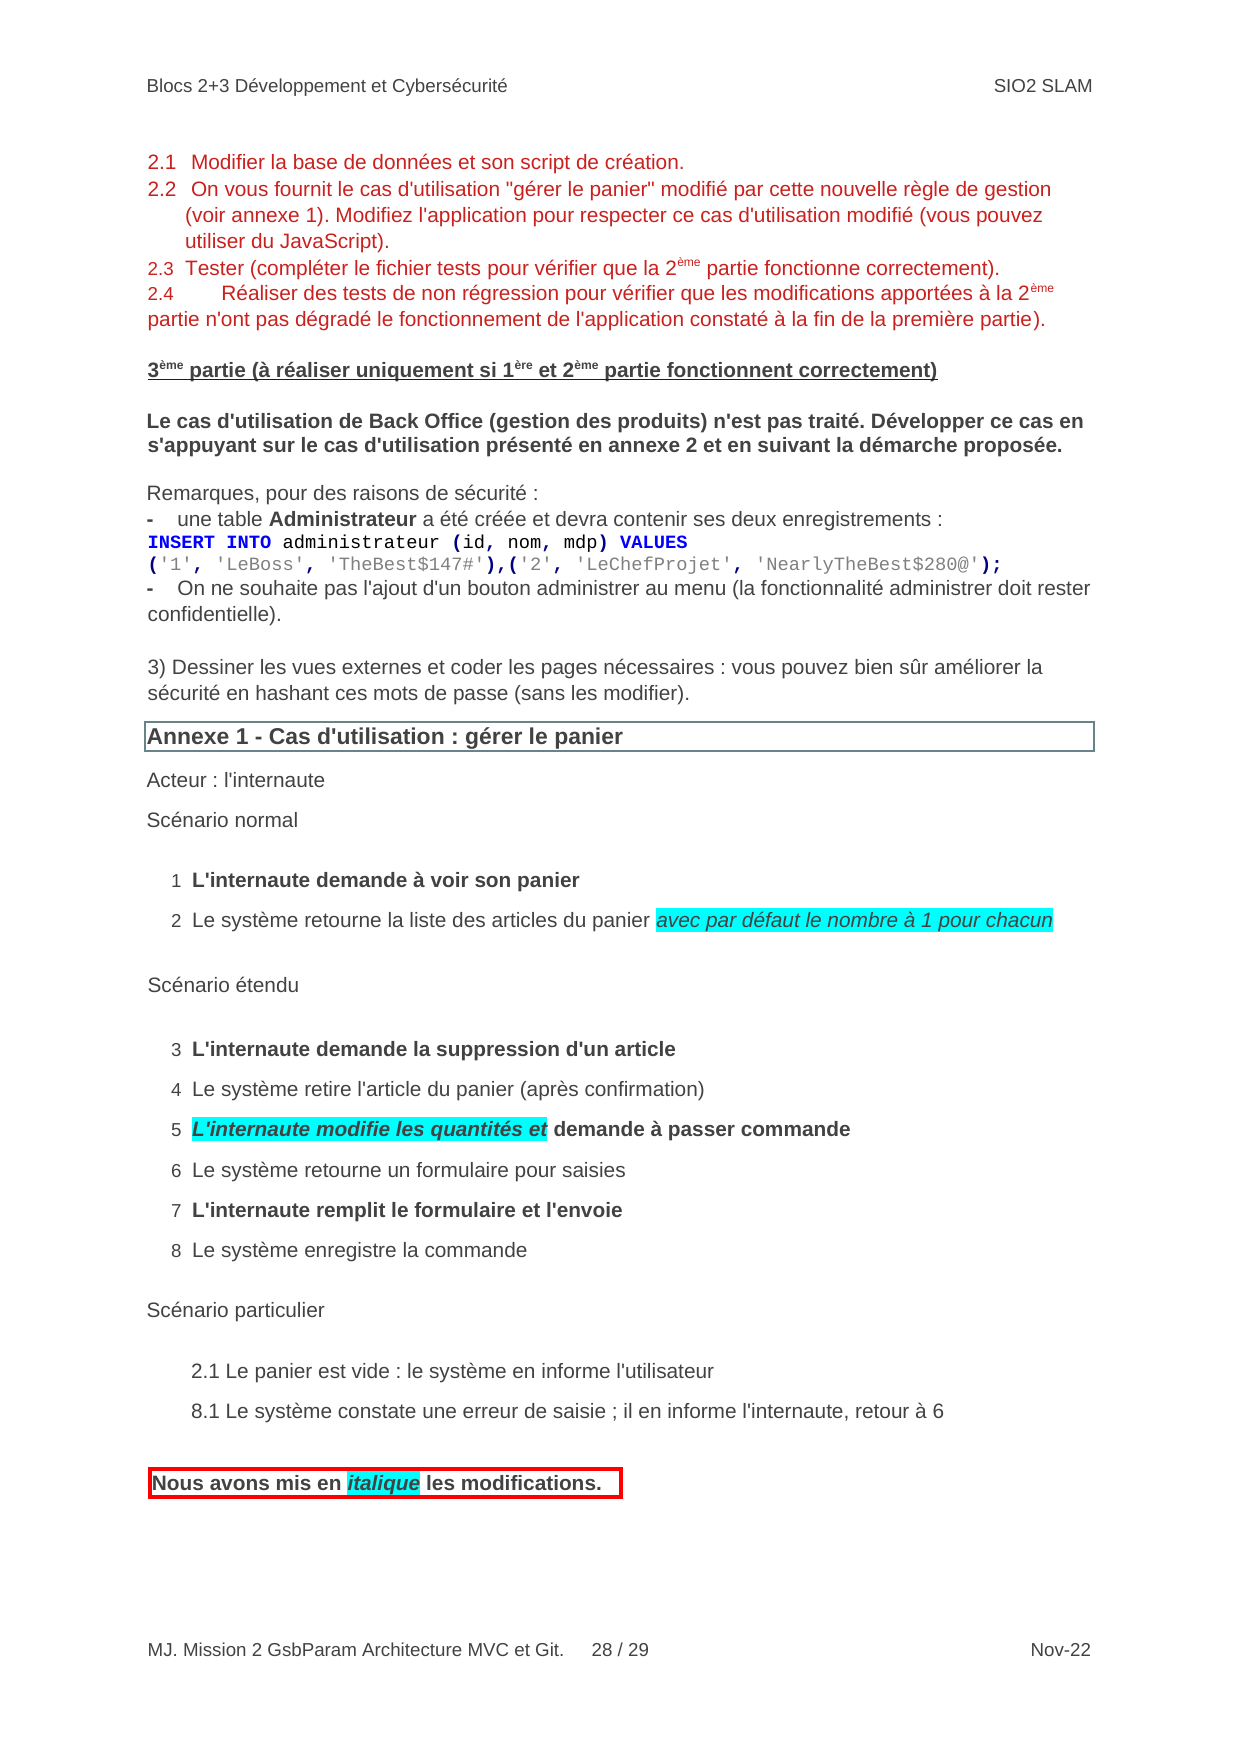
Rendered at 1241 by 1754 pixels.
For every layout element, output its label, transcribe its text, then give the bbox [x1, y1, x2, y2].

list L'internaute demande à voir son panier [171, 868, 1093, 892]
text [623, 1467, 1093, 1499]
list On vous fournit le cas d'utilisation "gérer le panier" modifié par cette nouvelle règle de gestion (voir annexe 1). Modifiez l'application pour respecter ce cas d'utilisation modifié (vous pouvez utiliser du JavaScript). [147, 176, 1093, 253]
list Le système retourne un formulaire pour saisies [171, 1158, 1093, 1182]
text Annexe 1 - Cas d'utilisation : gérer le panier [146, 723, 1093, 750]
list Modifier la base de données et son script de création. [147, 150, 1093, 174]
text Nous avons mis en italique les modifications. [152, 1471, 619, 1495]
text Remarques, pour des raisons de sécurité : [146, 481, 1093, 504]
text 3ème partie (à réaliser uniquement si 1ère et 2ème partie fonctionnent correctement) [147, 358, 1093, 382]
list On ne souhaite pas l'ajout d'un bouton administrer au menu (la fonctionnalité administrer doit rester confidentielle). [146, 576, 1093, 626]
text Acteur : l'internaute [146, 768, 1093, 792]
text Scénario étendu [147, 972, 1093, 996]
list Le système retire l'article du panier (après confirmation) [171, 1077, 1093, 1101]
list Réaliser des tests de non régression pour vérifier que les modifications apportées à la 2ème partie n'ont pas dégradé le fonctionnement de l'application constaté à la fin de la première partie). [147, 281, 1093, 331]
text INSERT INTO administrateur (id, nom, mdp) VALUES [147, 533, 1092, 554]
list L'internaute remplit le formulaire et l'envoie [171, 1198, 1093, 1222]
text 2.1 Le panier est vide : le système en informe l'utilisateur [191, 1358, 1093, 1382]
text 8.1 Le système constate une erreur de saisie ; il en informe l'internaute, retour à 6 [191, 1398, 1093, 1422]
list une table Administrateur a été créée et devra contenir ses deux enregistrements : [146, 507, 1093, 531]
list L'internaute modifie les quantités et demande à passer commande [171, 1117, 1093, 1141]
text 3) Dessiner les vues externes et coder les pages nécessaires : vous pouvez bien sûr améliorer la sécurité en hashant ces mots de passe (sans les modifier). [147, 655, 1093, 705]
list Le système retourne la liste des articles du panier avec par défaut le nombre à 1 pour chacun [171, 908, 1093, 932]
list Tester (compléter le fichier tests pour vérifier que la 2ème partie fonctionne correctement). [147, 255, 1093, 279]
text Scénario normal [146, 808, 1093, 832]
list L'internaute demande la suppression d'un article [171, 1037, 1093, 1061]
text ('1', 'LeBoss', 'TheBest$147#'),('2', 'LeChefProjet', 'NearlyTheBest$280@'); [147, 554, 1092, 576]
text Scénario particulier [146, 1298, 1093, 1322]
text Le cas d'utilisation de Back Office (gestion des produits) n'est pas traité. Développer ce cas en s'appuyant sur le cas d'utilisation présenté en annexe 2 et en suivant la démarche proposée. [146, 409, 1093, 481]
list Le système enregistre la commande [171, 1238, 1093, 1262]
